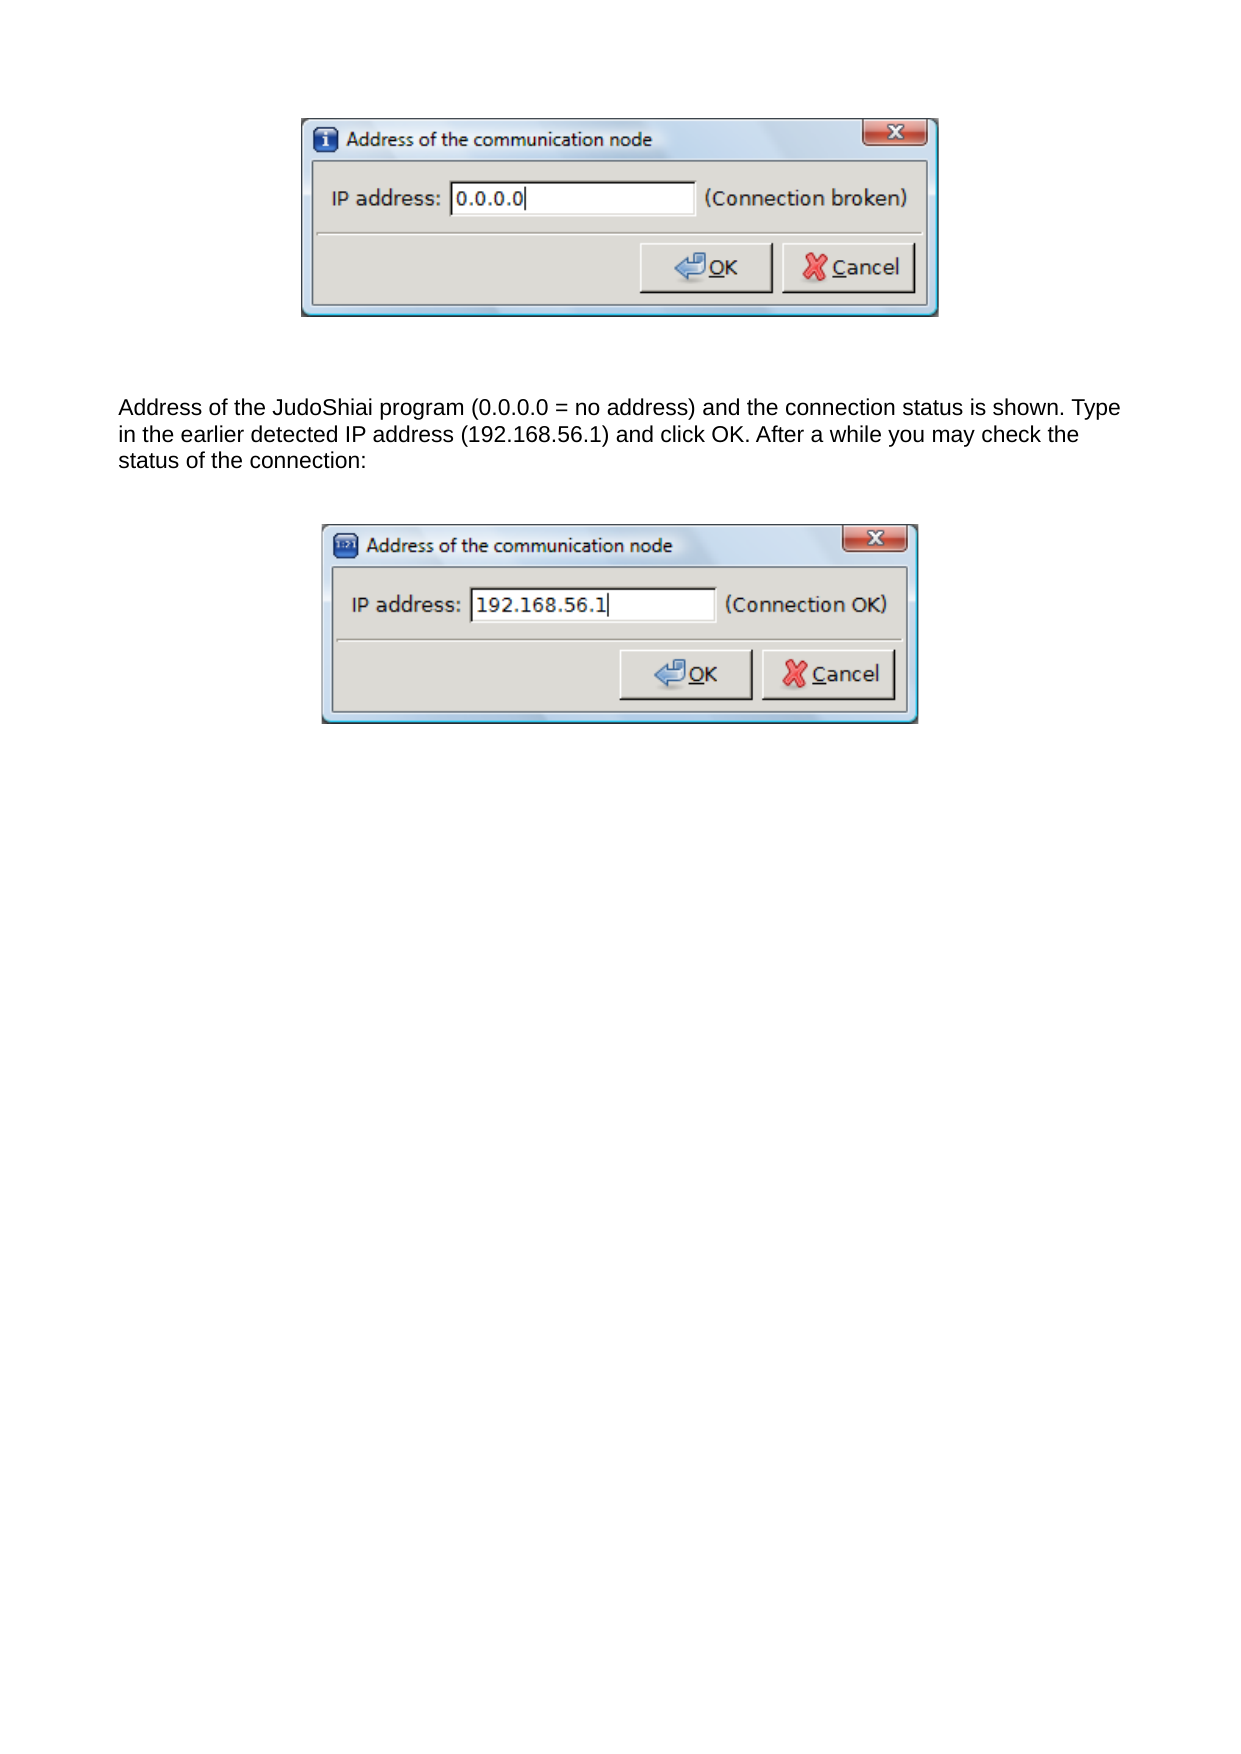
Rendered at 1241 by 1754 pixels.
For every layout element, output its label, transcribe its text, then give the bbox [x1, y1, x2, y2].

picture [321, 524, 919, 724]
picture [301, 118, 939, 317]
text Address of the JudoShiai program (0.0.0.0 = no address) and the connection status is shown. Type in the earlier detected IP address (192.168.56.1) and click OK. After a while you may check the status of the connection: [118, 394, 1122, 473]
